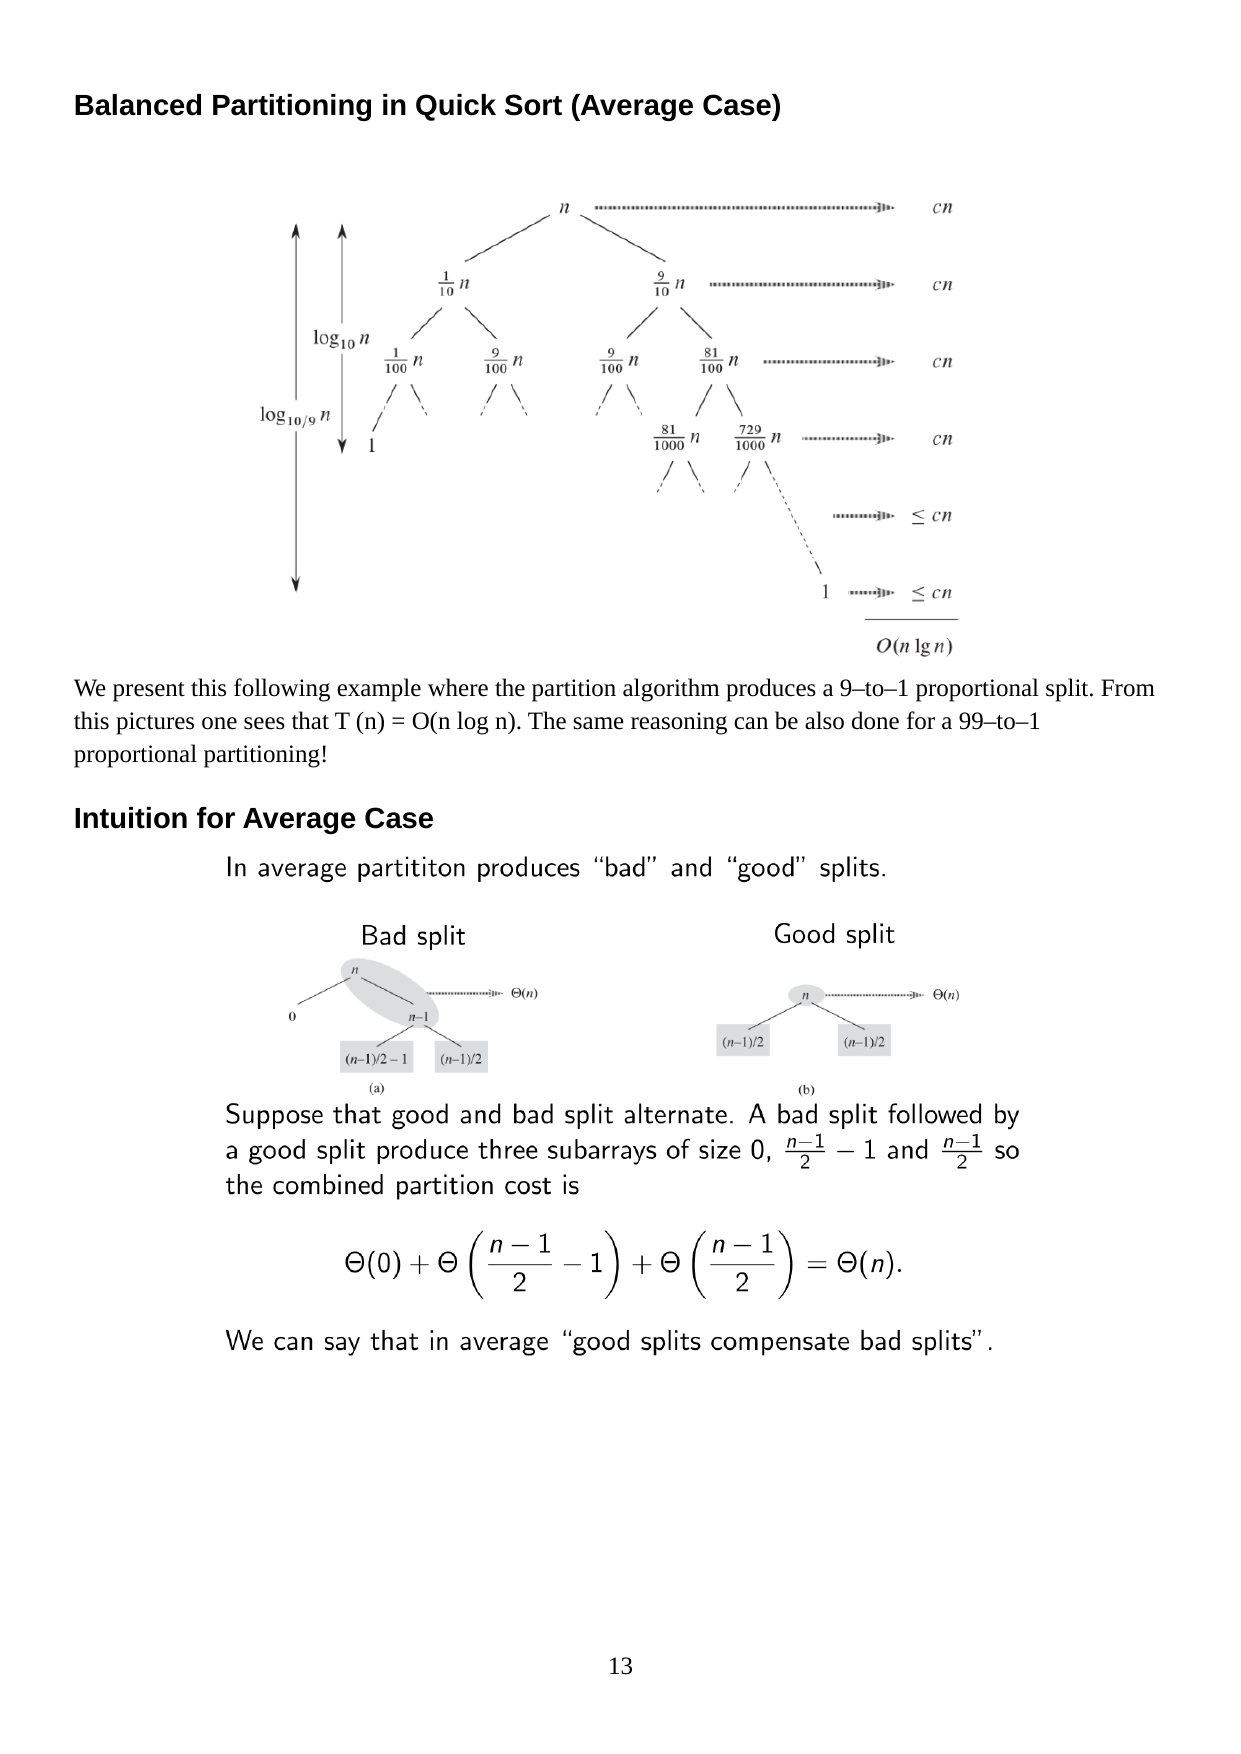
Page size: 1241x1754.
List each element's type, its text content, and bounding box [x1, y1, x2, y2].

text We present this following example where the partition algorithm produces a 9–to–1 proportional split. From this pictures one sees that T (n) = O(n log n). The same reasoning can be also done for a 99–to–1 proportional partitioning! [73, 182, 1167, 768]
picture [256, 181, 984, 669]
subtitle Balanced Partitioning in Quick Sort (Average Case) [73, 88, 1167, 122]
subtitle Intuition for Average Case [73, 801, 1167, 834]
picture [207, 847, 1034, 1363]
